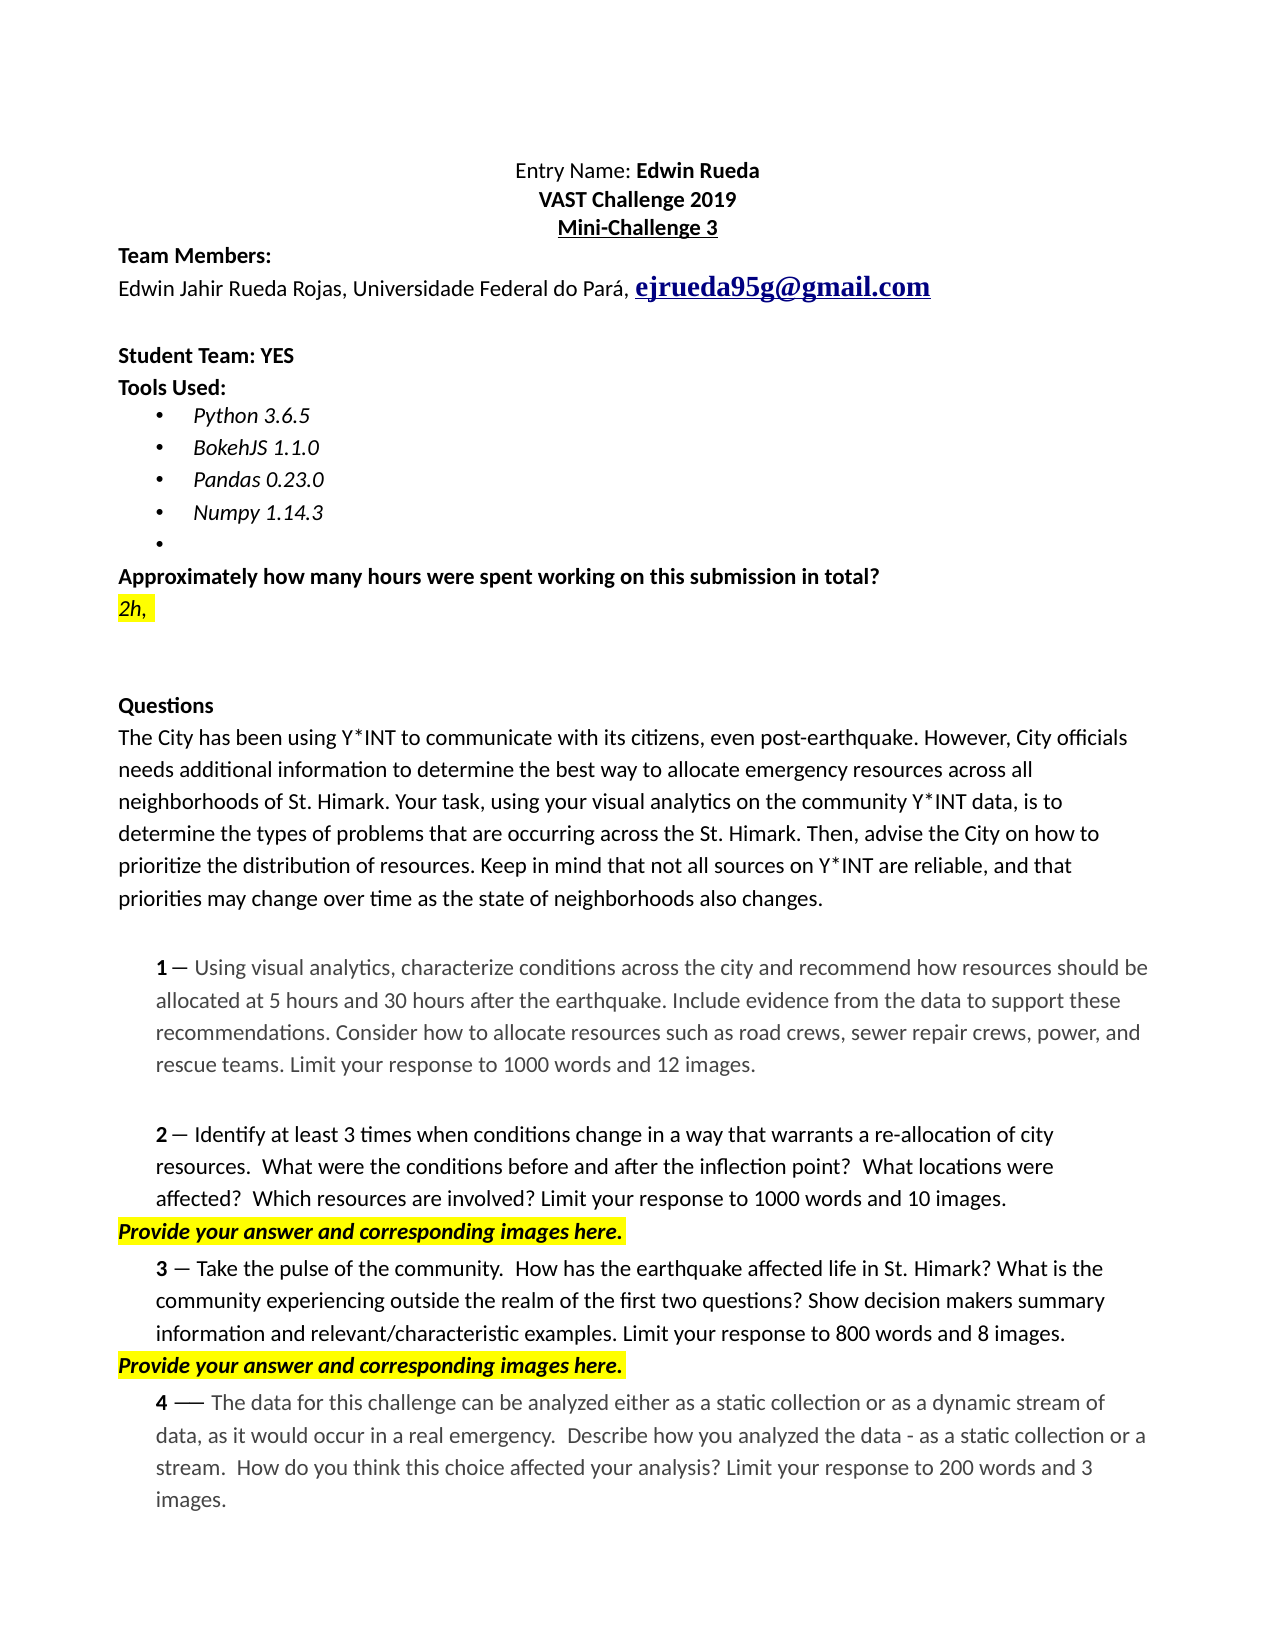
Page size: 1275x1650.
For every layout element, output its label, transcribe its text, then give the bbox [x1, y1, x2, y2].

text 4 –– The data for this challenge can be analyzed either as a static collection or as a dynamic stream of data, as it would occur in a real emergency. Describe how you analyzed the data - as a static collection or a stream. How do you think this choice affected your analysis? Limit your response to 200 words and 3 images. [156, 1383, 1157, 1513]
text Student Team: YES [118, 341, 1157, 369]
subtitle Entry Name: Edwin Rueda [118, 157, 1157, 185]
subtitle Tools Used: [118, 373, 1157, 401]
subtitle VAST Challenge 2019 Mini-Challenge 3 [118, 185, 1157, 241]
text 1 – Using visual analytics, characterize conditions across the city and recommend how resources should be allocated at 5 hours and 30 hours after the earthquake. Include evidence from the data to support these recommendations. Consider how to allocate resources such as road crews, sewer repair crews, power, and rescue teams. Limit your response to 1000 words and 12 images. [156, 948, 1157, 1078]
list Numpy 1.14.3 [156, 498, 1157, 526]
text 2h, [118, 594, 1157, 622]
subtitle Team Members: [118, 241, 1157, 269]
list Pandas 0.23.0 [156, 465, 1157, 493]
text Provide your answer and corresponding images here. [118, 1217, 1157, 1245]
text Questions [118, 691, 1157, 719]
text 2 – Identify at least 3 times when conditions change in a way that warrants a re-allocation of city resources. What were the conditions before and after the inflection point? What locations were affected? Which resources are involved? Limit your response to 1000 words and 10 images. [156, 1115, 1157, 1213]
text 3 – Take the pulse of the community. How has the earthquake affected life in St. Himark? What is the community experiencing outside the realm of the first two questions? Show decision makers summary information and relevant/characteristic examples. Limit your response to 800 words and 8 images. [156, 1249, 1157, 1347]
text Approximately how many hours were spent working on this submission in total? [118, 562, 1157, 590]
list BokehJS 1.1.0 [156, 433, 1157, 461]
subtitle Edwin Jahir Rueda Rojas, Universidade Federal do Pará, ejrueda95g@gmail.com [118, 269, 1157, 302]
list Python 3.6.5 [156, 401, 1157, 429]
text Provide your answer and corresponding images here. [118, 1351, 1157, 1379]
text The City has been using Y*INT to communicate with its citizens, even post-earthquake. However, City officials needs additional information to determine the best way to allocate emergency resources across all neighborhoods of St. Himark. Your task, using your visual analytics on the community Y*INT data, is to determine the types of problems that are occurring across the St. Himark. Then, advise the City on how to prioritize the distribution of resources. Keep in mind that not all sources on Y*INT are reliable, and that priorities may change over time as the state of neighborhoods also changes. [118, 723, 1157, 912]
